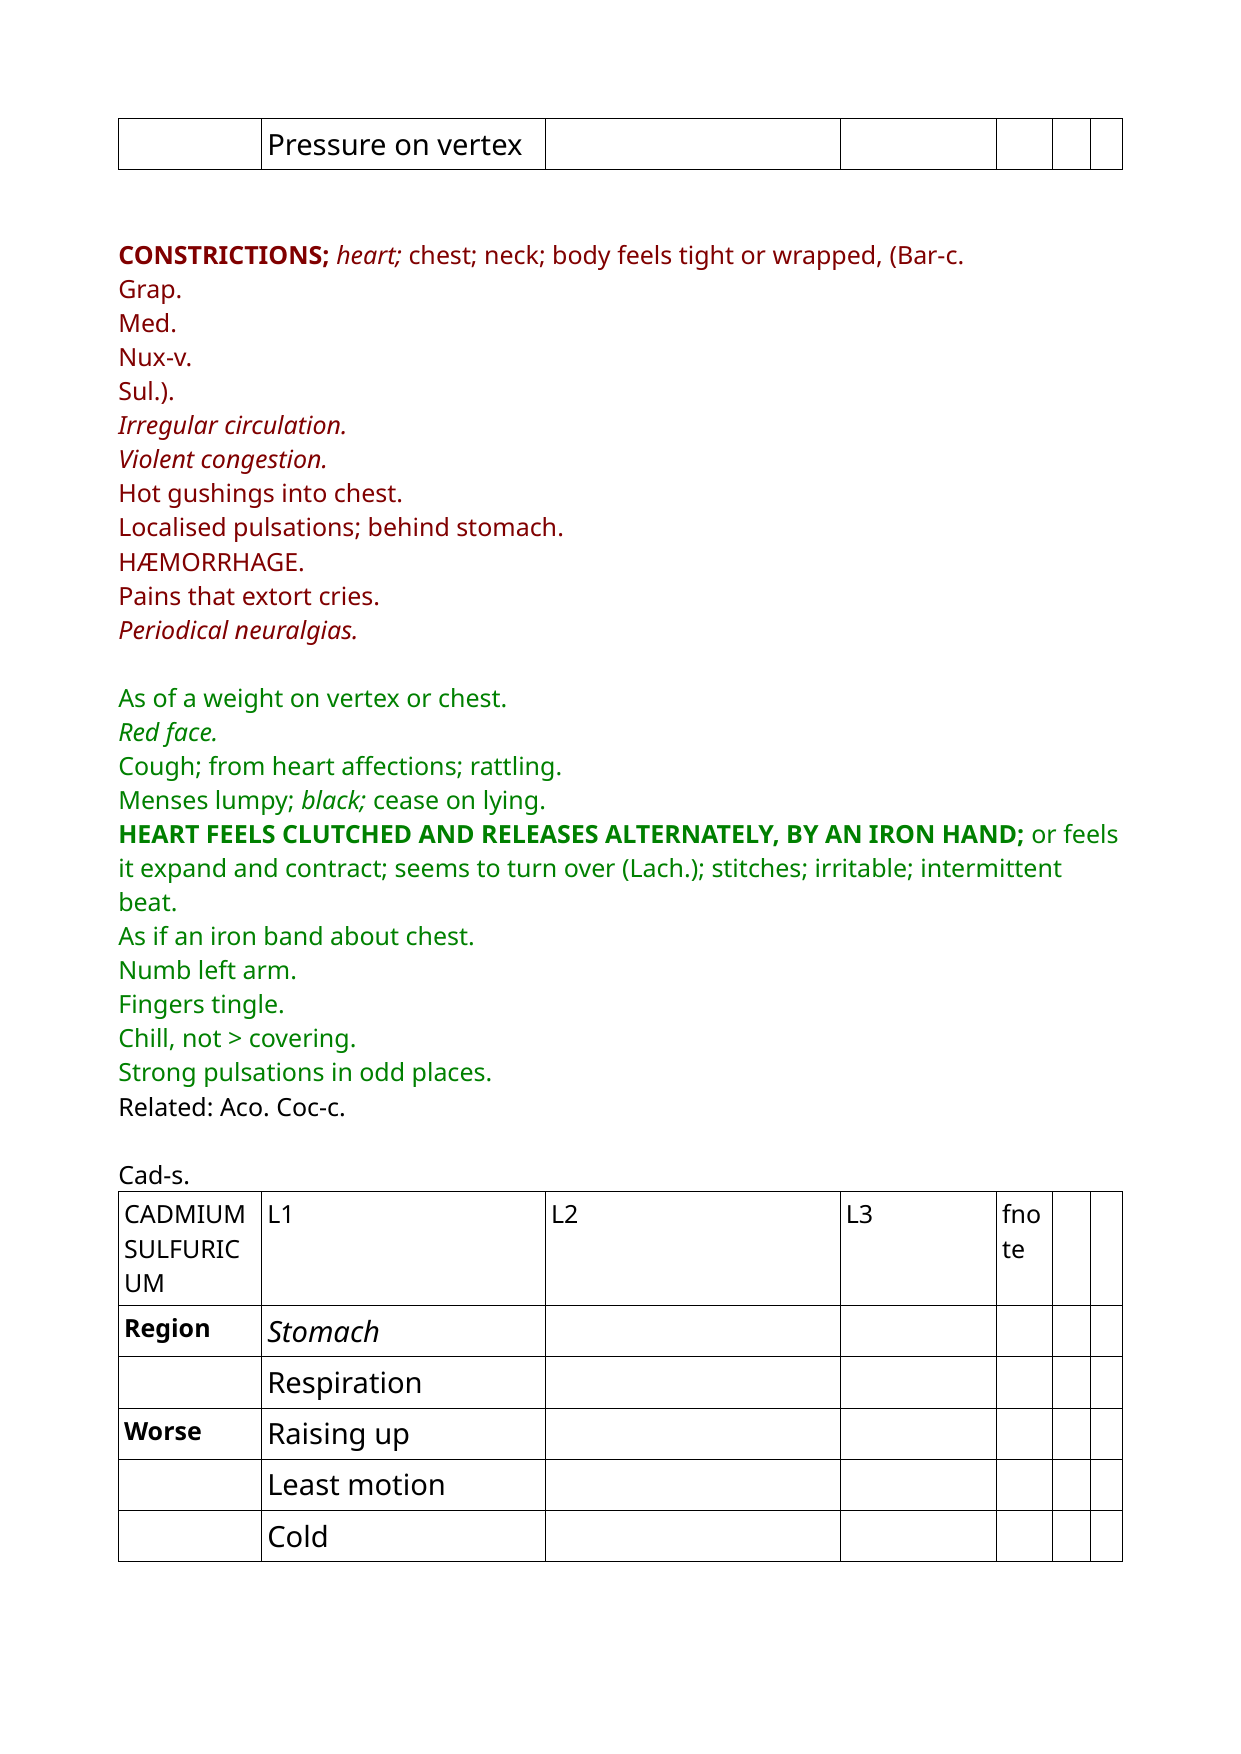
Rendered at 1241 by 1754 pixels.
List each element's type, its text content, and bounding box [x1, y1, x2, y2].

table_cell [546, 1460, 840, 1510]
text Chill, not > covering. [118, 1021, 1122, 1055]
table_cell [841, 1460, 996, 1510]
text As of a weight on vertex or chest. [118, 680, 1122, 714]
table_cell [841, 1306, 996, 1356]
text Violent congestion. [118, 442, 1122, 476]
table_cell [1091, 119, 1122, 169]
text As if an iron band about chest. [118, 919, 1122, 953]
text CONSTRICTIONS; heart; chest; neck; body feels tight or wrapped, (Bar-c. [118, 238, 1122, 272]
table_cell [119, 1460, 261, 1510]
table_cell [546, 1511, 840, 1561]
table_header L2 [546, 1192, 840, 1305]
table_cell [997, 1409, 1052, 1459]
text Irregular circulation. [118, 408, 1122, 442]
table_header L3 [841, 1192, 996, 1305]
table_header [1053, 1192, 1090, 1305]
table_cell Region [119, 1306, 261, 1356]
table_cell [997, 1511, 1052, 1561]
table_header [1091, 1192, 1122, 1305]
text Localised pulsations; behind stomach. [118, 510, 1122, 544]
table_cell [841, 1511, 996, 1561]
table_cell [546, 119, 840, 169]
table_cell [119, 119, 261, 169]
table_cell [119, 1511, 261, 1561]
table_cell [1053, 1357, 1090, 1408]
table_cell Cold [262, 1511, 545, 1561]
table_cell [1053, 1460, 1090, 1510]
text HÆMORRHAGE. [118, 544, 1122, 578]
table_cell [997, 1357, 1052, 1408]
table_cell Raising up [262, 1409, 545, 1459]
table_cell [1053, 1511, 1090, 1561]
text Numb left arm. [118, 953, 1122, 987]
table_cell [997, 119, 1052, 169]
text HEART FEELS CLUTCHED AND RELEASES ALTERNATELY, BY AN IRON HAND; or feels it expand and contract; seems to turn over (Lach.); stitches; irritable; intermittent beat. [118, 817, 1122, 919]
table_cell [1091, 1357, 1122, 1408]
table_cell [841, 1357, 996, 1408]
table_cell [1053, 119, 1090, 169]
table_cell [997, 1306, 1052, 1356]
table_cell [546, 1306, 840, 1356]
text Sul.). [118, 374, 1122, 408]
text Menses lumpy; black; cease on lying. [118, 783, 1122, 817]
table_cell Stomach [262, 1306, 545, 1356]
table_cell [841, 119, 996, 169]
table_cell [546, 1409, 840, 1459]
text Nux-v. [118, 340, 1122, 374]
table_header fnote [997, 1192, 1052, 1305]
text Pains that extort cries. [118, 578, 1122, 612]
table_cell Worse [119, 1409, 261, 1459]
table_cell Respiration [262, 1357, 545, 1408]
table_cell [119, 1357, 261, 1408]
table_header L1 [262, 1192, 545, 1305]
text Related: Aco. Coc-c. [118, 1089, 1122, 1123]
text Med. [118, 306, 1122, 340]
text Cad-s. [118, 1157, 1122, 1191]
text Fingers tingle. [118, 987, 1122, 1021]
table_cell [1091, 1306, 1122, 1356]
text Grap. [118, 272, 1122, 306]
table_cell Least motion [262, 1460, 545, 1510]
table_cell [546, 1357, 840, 1408]
text Hot gushings into chest. [118, 476, 1122, 510]
table_cell [1053, 1409, 1090, 1459]
text Cough; from heart affections; rattling. [118, 748, 1122, 783]
table_cell Pressure on vertex [262, 119, 545, 169]
table_cell [1091, 1460, 1122, 1510]
text Red face. [118, 714, 1122, 748]
table_cell [997, 1460, 1052, 1510]
text Strong pulsations in odd places. [118, 1055, 1122, 1089]
table_cell [1053, 1306, 1090, 1356]
table_cell [1091, 1511, 1122, 1561]
table_cell [841, 1409, 996, 1459]
table_header CADMIUM SULFURICUM [119, 1192, 261, 1305]
table_cell [1091, 1409, 1122, 1459]
text Periodical neuralgias. [118, 612, 1122, 646]
